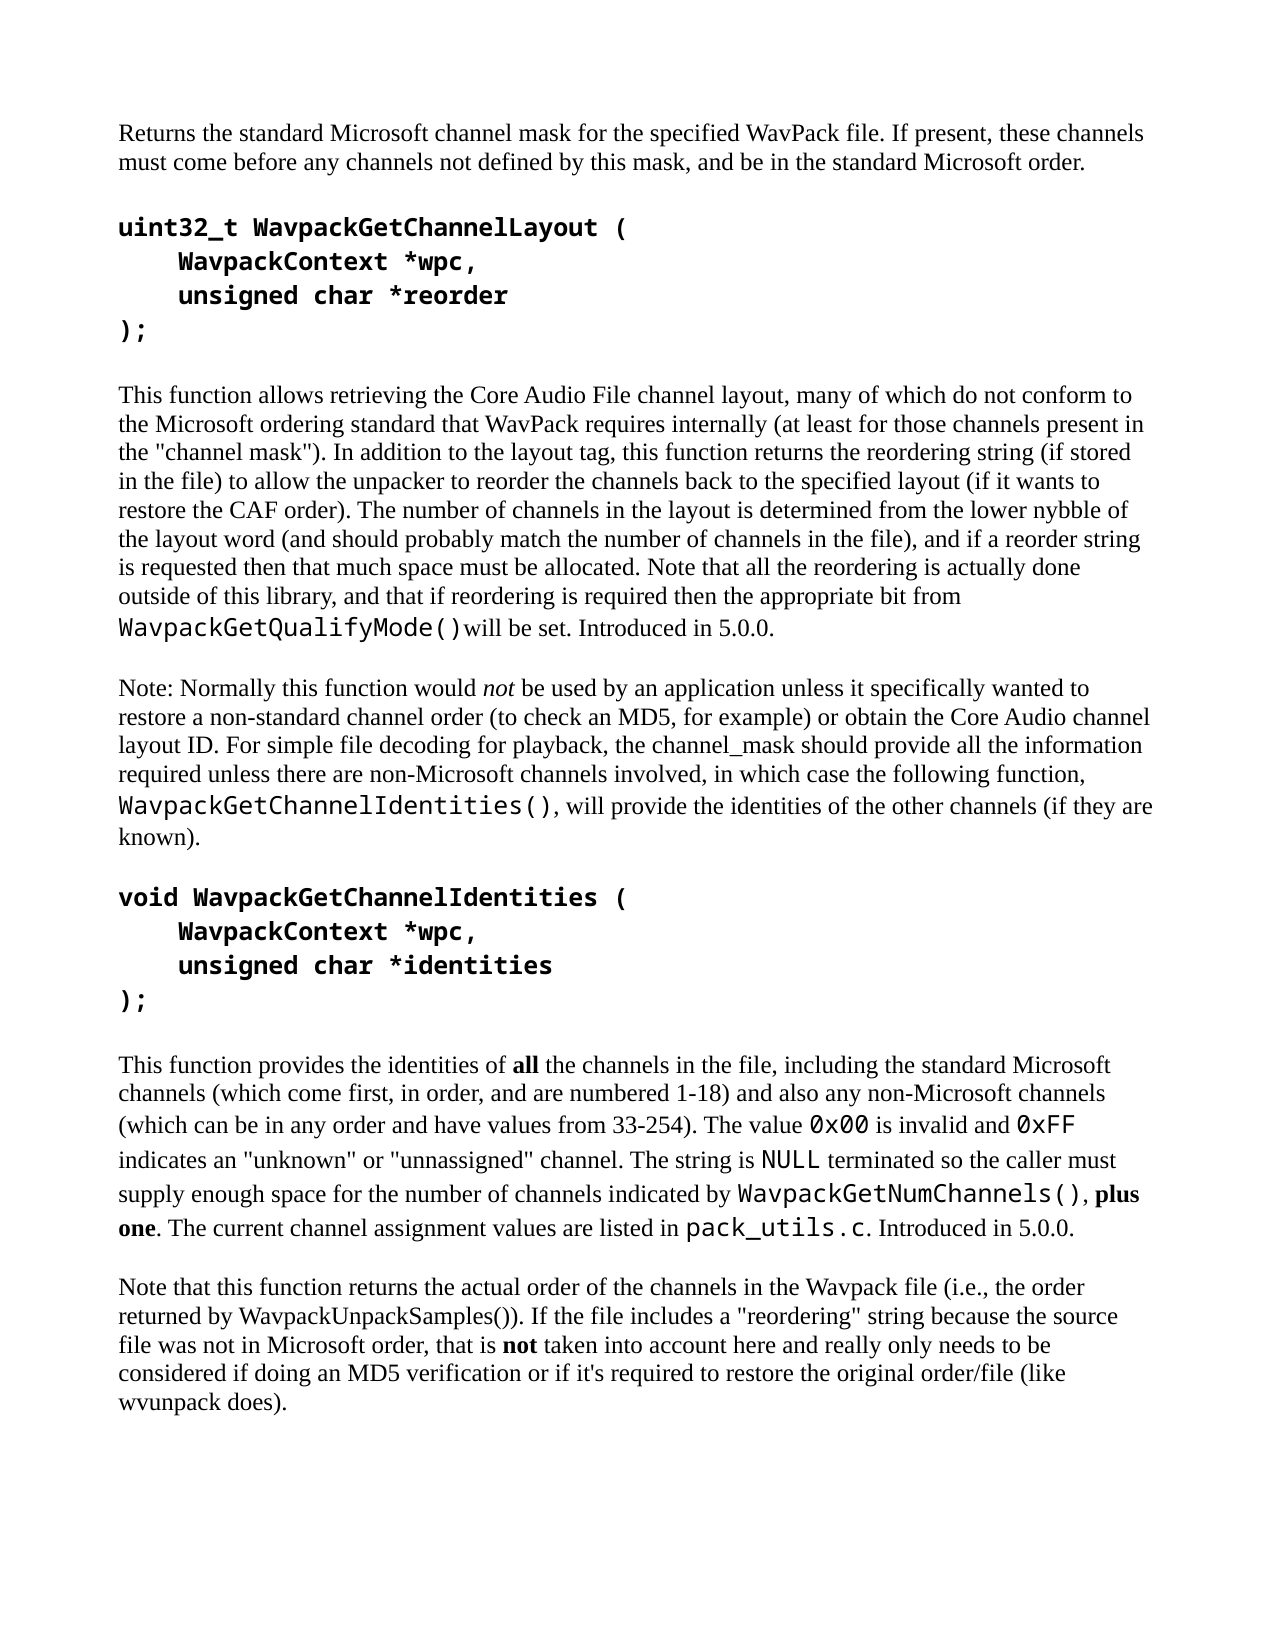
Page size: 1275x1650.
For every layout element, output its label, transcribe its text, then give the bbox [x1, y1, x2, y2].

text Note that this function returns the actual order of the channels in the Wavpack file (i.e., the order returned by WavpackUnpackSamples()). If the file includes a "reordering" string because the source file was not in Microsoft order, that is not taken into account here and really only needs to be considered if doing an MD5 verification or if it's required to restore the original order/file (like wvunpack does). [118, 1272, 1157, 1416]
text uint32_t WavpackGetChannelLayout ( WavpackContext *wpc, unsigned char *reorder ); [118, 210, 1157, 380]
text This function allows retrieving the Core Audio File channel layout, many of which do not conform to the Microsoft ordering standard that WavPack requires internally (at least for those channels present in the "channel mask"). In addition to the layout tag, this function returns the reordering string (if stored in the file) to allow the unpacker to reorder the channels back to the specified layout (if it wants to restore the CAF order). The number of channels in the layout is determined from the lower nybble of the layout word (and should probably match the number of channels in the file), and if a reorder string is requested then that much space must be allocated. Note that all the reordering is actually done outside of this library, and that if reordering is required then the appropriate bit from WavpackGetQualifyMode()will be set. Introduced in 5.0.0. [118, 380, 1157, 644]
text Returns the standard Microsoft channel mask for the specified WavPack file. If present, these channels must come before any channels not defined by this mask, and be in the standard Microsoft order. [118, 118, 1157, 176]
text This function provides the identities of all the channels in the file, including the standard Microsoft channels (which come first, in order, and are numbered 1-18) and also any non-Microsoft channels (which can be in any order and have values from 33-254). The value 0x00 is invalid and 0xFF indicates an "unknown" or "unnassigned" channel. The string is NULL terminated so the caller must supply enough space for the number of channels indicated by WavpackGetNumChannels(), plus one. The current channel assignment values are listed in pack_utils.c. Introduced in 5.0.0. [118, 1050, 1157, 1243]
text Note: Normally this function would not be used by an application unless it specifically wanted to restore a non-standard channel order (to check an MD5, for example) or obtain the Core Audio channel layout ID. For simple file decoding for playback, the channel_mask should provide all the information required unless there are non-Microsoft channels involved, in which case the following function, WavpackGetChannelIdentities(), will provide the identities of the other channels (if they are known). [118, 673, 1157, 851]
text void WavpackGetChannelIdentities ( WavpackContext *wpc, unsigned char *identities ); [118, 879, 1157, 1050]
